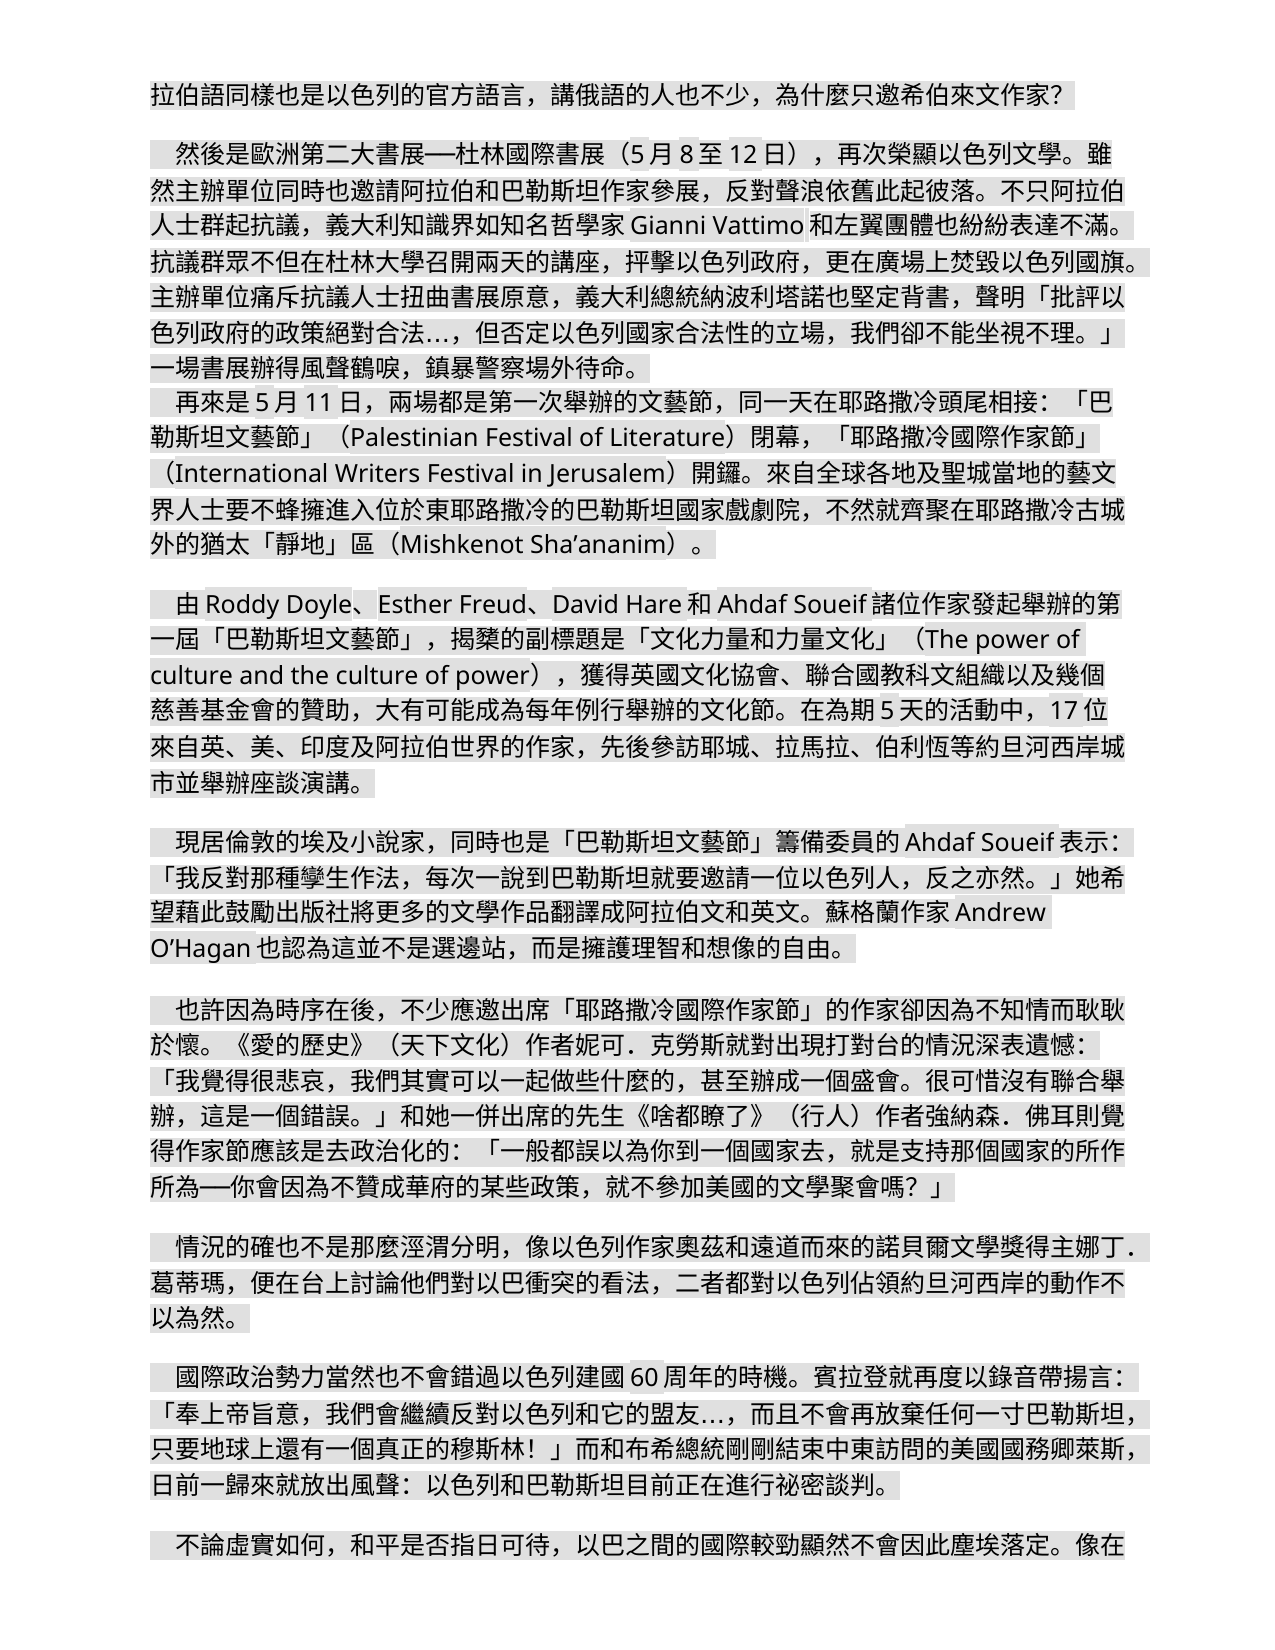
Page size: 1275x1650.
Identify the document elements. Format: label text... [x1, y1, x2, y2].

text 情況的確也不是那麼涇渭分明，像以色列作家奧茲和遠道而來的諾貝爾文學獎得主娜丁．葛蒂瑪，便在台上討論他們對以巴衝突的看法，二者都對以色列佔領約旦河西岸的動作不以為然。 [150, 1227, 1125, 1333]
text 然後是歐洲第二大書展──杜林國際書展（5月8至12日），再次榮顯以色列文學。雖然主辦單位同時也邀請阿拉伯和巴勒斯坦作家參展，反對聲浪依舊此起彼落。不只阿拉伯人士群起抗議，義大利知識界如知名哲學家Gianni Vattimo和左翼團體也紛紛表達不滿。抗議群眾不但在杜林大學召開兩天的講座，抨擊以色列政府，更在廣場上焚毀以色列國旗。主辦單位痛斥抗議人士扭曲書展原意，義大利總統納波利塔諾也堅定背書，聲明「批評以色列政府的政策絕對合法…，但否定以色列國家合法性的立場，我們卻不能坐視不理。」一場書展辦得風聲鶴唳，鎮暴警察場外待命。 再來是5月11日，兩場都是第一次舉辦的文藝節，同一天在耶路撒冷頭尾相接：「巴勒斯坦文藝節」（Palestinian Festival of Literature）閉幕，「耶路撒冷國際作家節」（International Writers Festival in Jerusalem）開鑼。來自全球各地及聖城當地的藝文界人士要不蜂擁進入位於東耶路撒冷的巴勒斯坦國家戲劇院，不然就齊聚在耶路撒冷古城外的猶太「靜地」區（Mishkenot Sha’ananim）。 [150, 135, 1125, 560]
text 拉伯語同樣也是以色列的官方語言，講俄語的人也不少，為什麼只邀希伯來文作家？ [150, 75, 1125, 110]
text 也許因為時序在後，不少應邀出席「耶路撒冷國際作家節」的作家卻因為不知情而耿耿於懷。《愛的歷史》（天下文化）作者妮可．克勞斯就對出現打對台的情況深表遺憾：「我覺得很悲哀，我們其實可以一起做些什麼的，甚至辦成一個盛會。很可惜沒有聯合舉辦，這是一個錯誤。」和她一併出席的先生《啥都瞭了》（行人）作者強納森．佛耳則覺得作家節應該是去政治化的：「一般都誤以為你到一個國家去，就是支持那個國家的所作所為──你會因為不贊成華府的某些政策，就不參加美國的文學聚會嗎？」 [150, 989, 1125, 1202]
text 國際政治勢力當然也不會錯過以色列建國60周年的時機。賓拉登就再度以錄音帶揚言：「奉上帝旨意，我們會繼續反對以色列和它的盟友…，而且不會再放棄任何一寸巴勒斯坦，只要地球上還有一個真正的穆斯林！」而和布希總統剛剛結束中東訪問的美國國務卿萊斯，日前一歸來就放出風聲：以色列和巴勒斯坦目前正在進行祕密談判。 [150, 1358, 1125, 1500]
text 由Roddy Doyle、Esther Freud、David Hare和Ahdaf Soueif諸位作家發起舉辦的第一屆「巴勒斯坦文藝節」，揭櫫的副標題是「文化力量和力量文化」（The power of culture and the culture of power），獲得英國文化協會、聯合國教科文組織以及幾個慈善基金會的贊助，大有可能成為每年例行舉辦的文化節。在為期5天的活動中，17位來自英、美、印度及阿拉伯世界的作家，先後參訪耶城、拉馬拉、伯利恆等約旦河西岸城市並舉辦座談演講。 [150, 585, 1125, 798]
text 現居倫敦的埃及小說家，同時也是「巴勒斯坦文藝節」籌備委員的Ahdaf Soueif表示：「我反對那種孿生作法，每次一說到巴勒斯坦就要邀請一位以色列人，反之亦然。」她希望藉此鼓勵出版社將更多的文學作品翻譯成阿拉伯文和英文。蘇格蘭作家Andrew O’Hagan也認為這並不是選邊站，而是擁護理智和想像的自由。 [150, 823, 1125, 964]
text 不論虛實如何，和平是否指日可待，以巴之間的國際較勁顯然不會因此塵埃落定。像在 [150, 1525, 1125, 1560]
